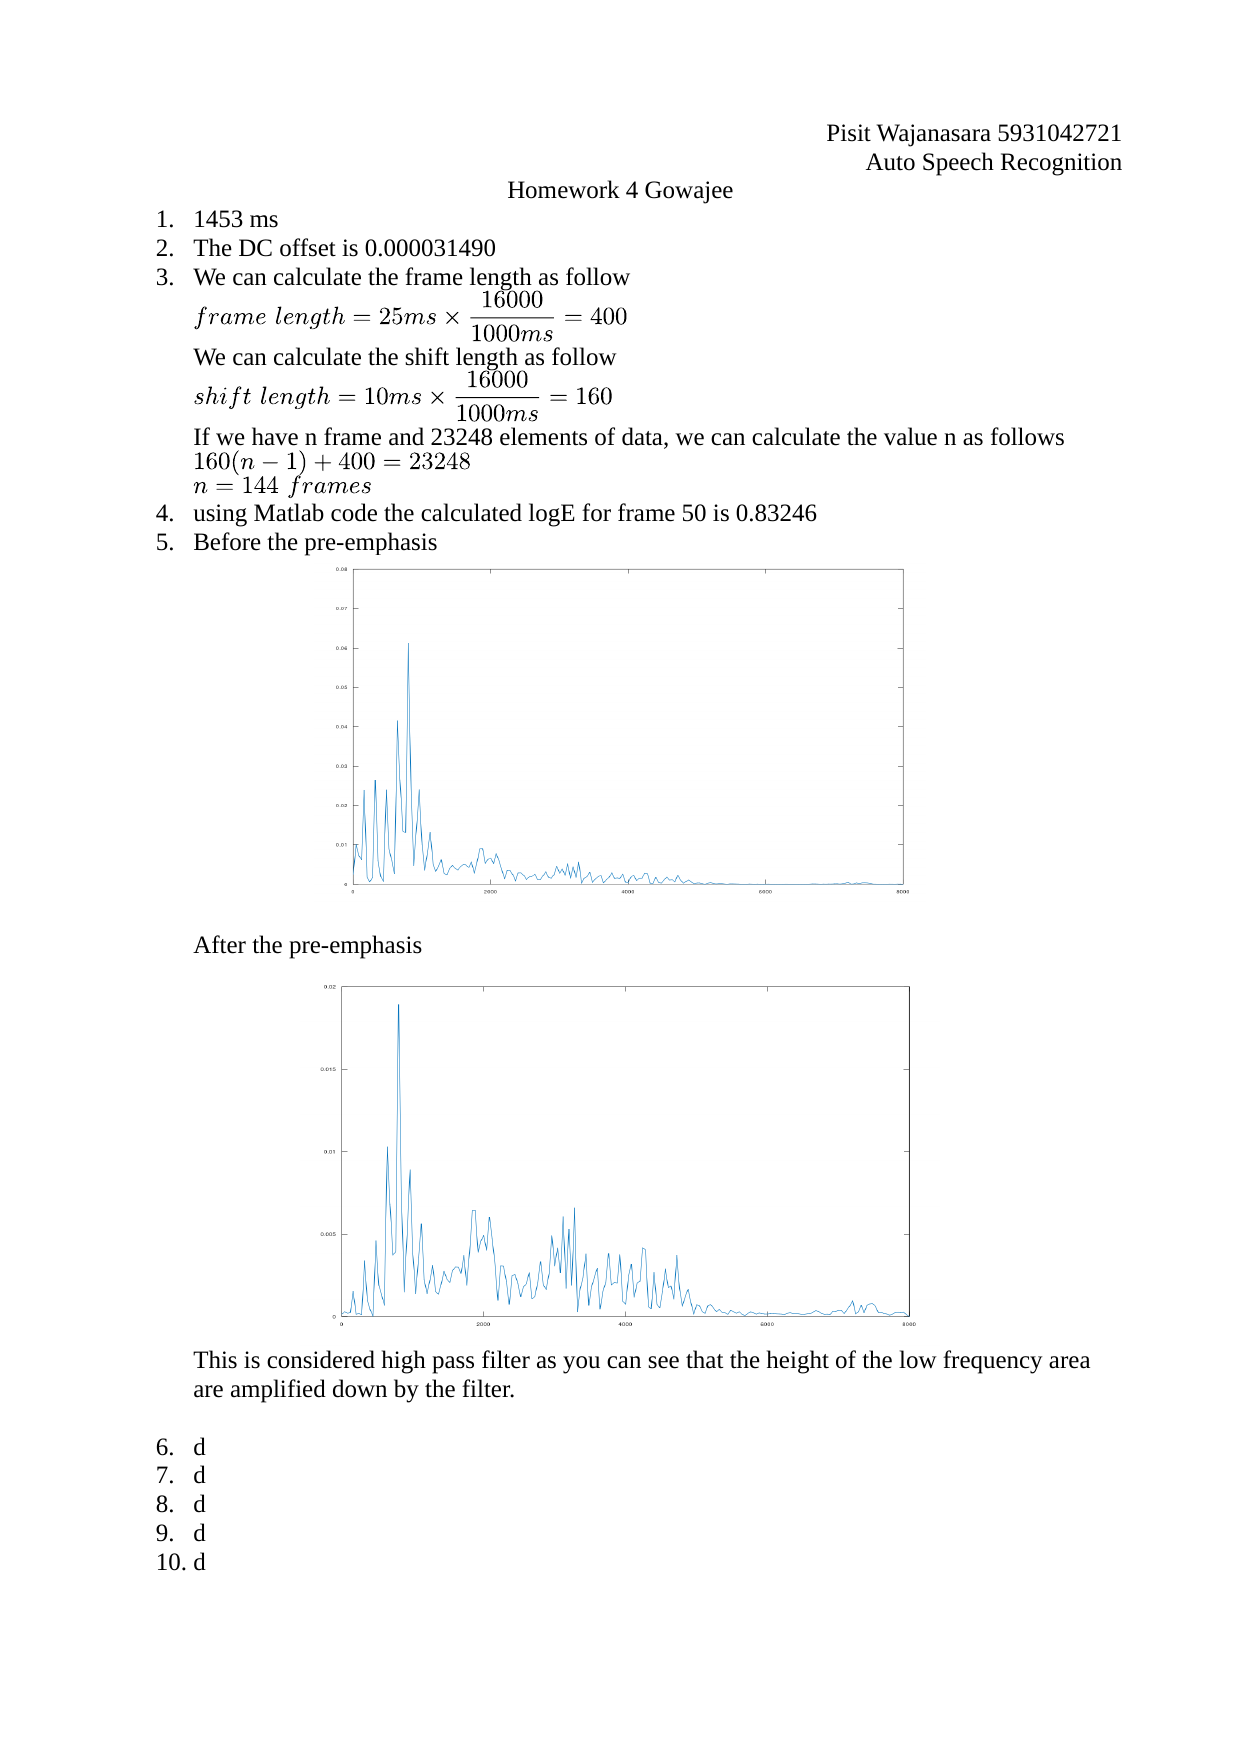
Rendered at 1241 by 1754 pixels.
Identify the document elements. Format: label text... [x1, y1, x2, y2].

list d [156, 1547, 1122, 1575]
list We can calculate the shift length as follow [156, 342, 1122, 371]
list This is considered high pass filter as you can see that the height of the low frequency area are amplified down by the filter. [156, 959, 1122, 1403]
list The DC offset is 0.000031490 [156, 233, 1122, 262]
list If we have n frame and 23248 elements of data, we can calculate the value n as follows [156, 422, 1122, 450]
text Homework 4 Gowajee [118, 176, 1122, 204]
list After the pre-emphasis [156, 930, 1122, 959]
list Before the pre-emphasis [156, 527, 1122, 556]
list d [156, 1518, 1122, 1547]
picture [314, 555, 926, 902]
list d [156, 1489, 1122, 1518]
list using Matlab code the calculated logE for frame 50 is 0.83246 [156, 498, 1122, 527]
list 1453 ms [156, 204, 1122, 233]
text Pisit Wajanasara 5931042721 [118, 118, 1122, 147]
list d [156, 1432, 1122, 1460]
list d [156, 1460, 1122, 1489]
text Auto Speech Recognition [118, 147, 1122, 176]
picture [300, 975, 941, 1346]
list We can calculate the frame length as follow [156, 262, 1122, 291]
